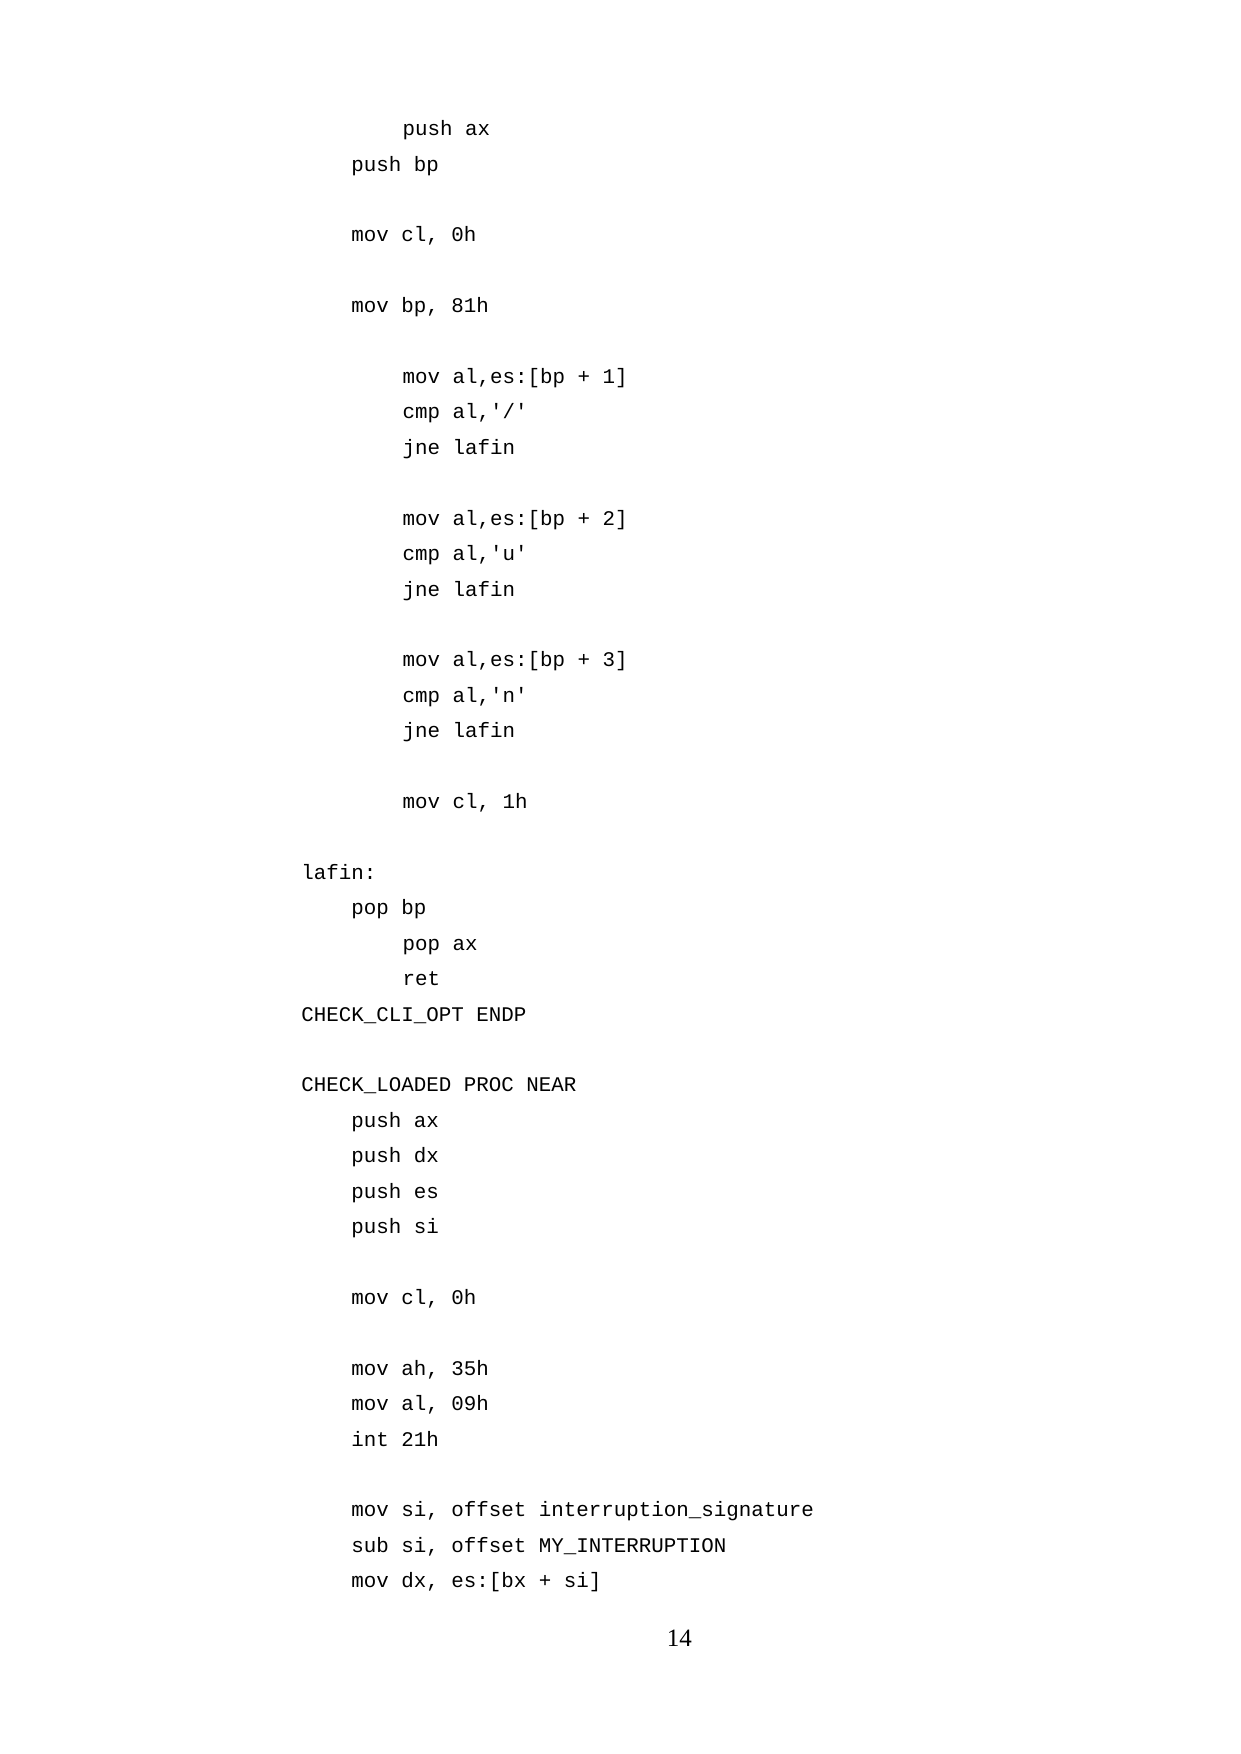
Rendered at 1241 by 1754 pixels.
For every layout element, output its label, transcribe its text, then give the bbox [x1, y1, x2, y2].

text jne lafin [177, 720, 1181, 744]
text jne lafin [177, 578, 1181, 602]
text mov cl, 1h [177, 791, 1181, 815]
text mov cl, 0h [177, 1287, 1181, 1311]
text lafin: [177, 862, 1181, 886]
text mov cl, 0h [177, 224, 1181, 248]
text mov al,es:[bp + 3] [177, 649, 1181, 673]
text ret [177, 968, 1181, 992]
text push ax [177, 1110, 1181, 1133]
text push es [177, 1181, 1181, 1204]
text mov al,es:[bp + 2] [177, 508, 1181, 531]
text cmp al,'/' [177, 401, 1181, 425]
text CHECK_CLI_OPT ENDP [177, 1003, 1181, 1027]
text jne lafin [177, 437, 1181, 461]
text pop bp [177, 897, 1181, 921]
text mov al,es:[bp + 1] [177, 366, 1181, 390]
text push bp [177, 153, 1181, 177]
text int 21h [177, 1428, 1181, 1452]
text push dx [177, 1145, 1181, 1169]
text push si [177, 1216, 1181, 1240]
text mov dx, es:[bx + si] [177, 1570, 1181, 1594]
text CHECK_LOADED PROC NEAR [177, 1074, 1181, 1098]
text mov bp, 81h [177, 295, 1181, 319]
text mov si, offset interruption_signature [177, 1499, 1181, 1523]
text sub si, offset MY_INTERRUPTION [177, 1535, 1181, 1558]
text cmp al,'u' [177, 543, 1181, 567]
text push ax [177, 118, 1181, 142]
text pop ax [177, 933, 1181, 956]
text mov ah, 35h [177, 1358, 1181, 1381]
text mov al, 09h [177, 1393, 1181, 1417]
text cmp al,'n' [177, 685, 1181, 708]
